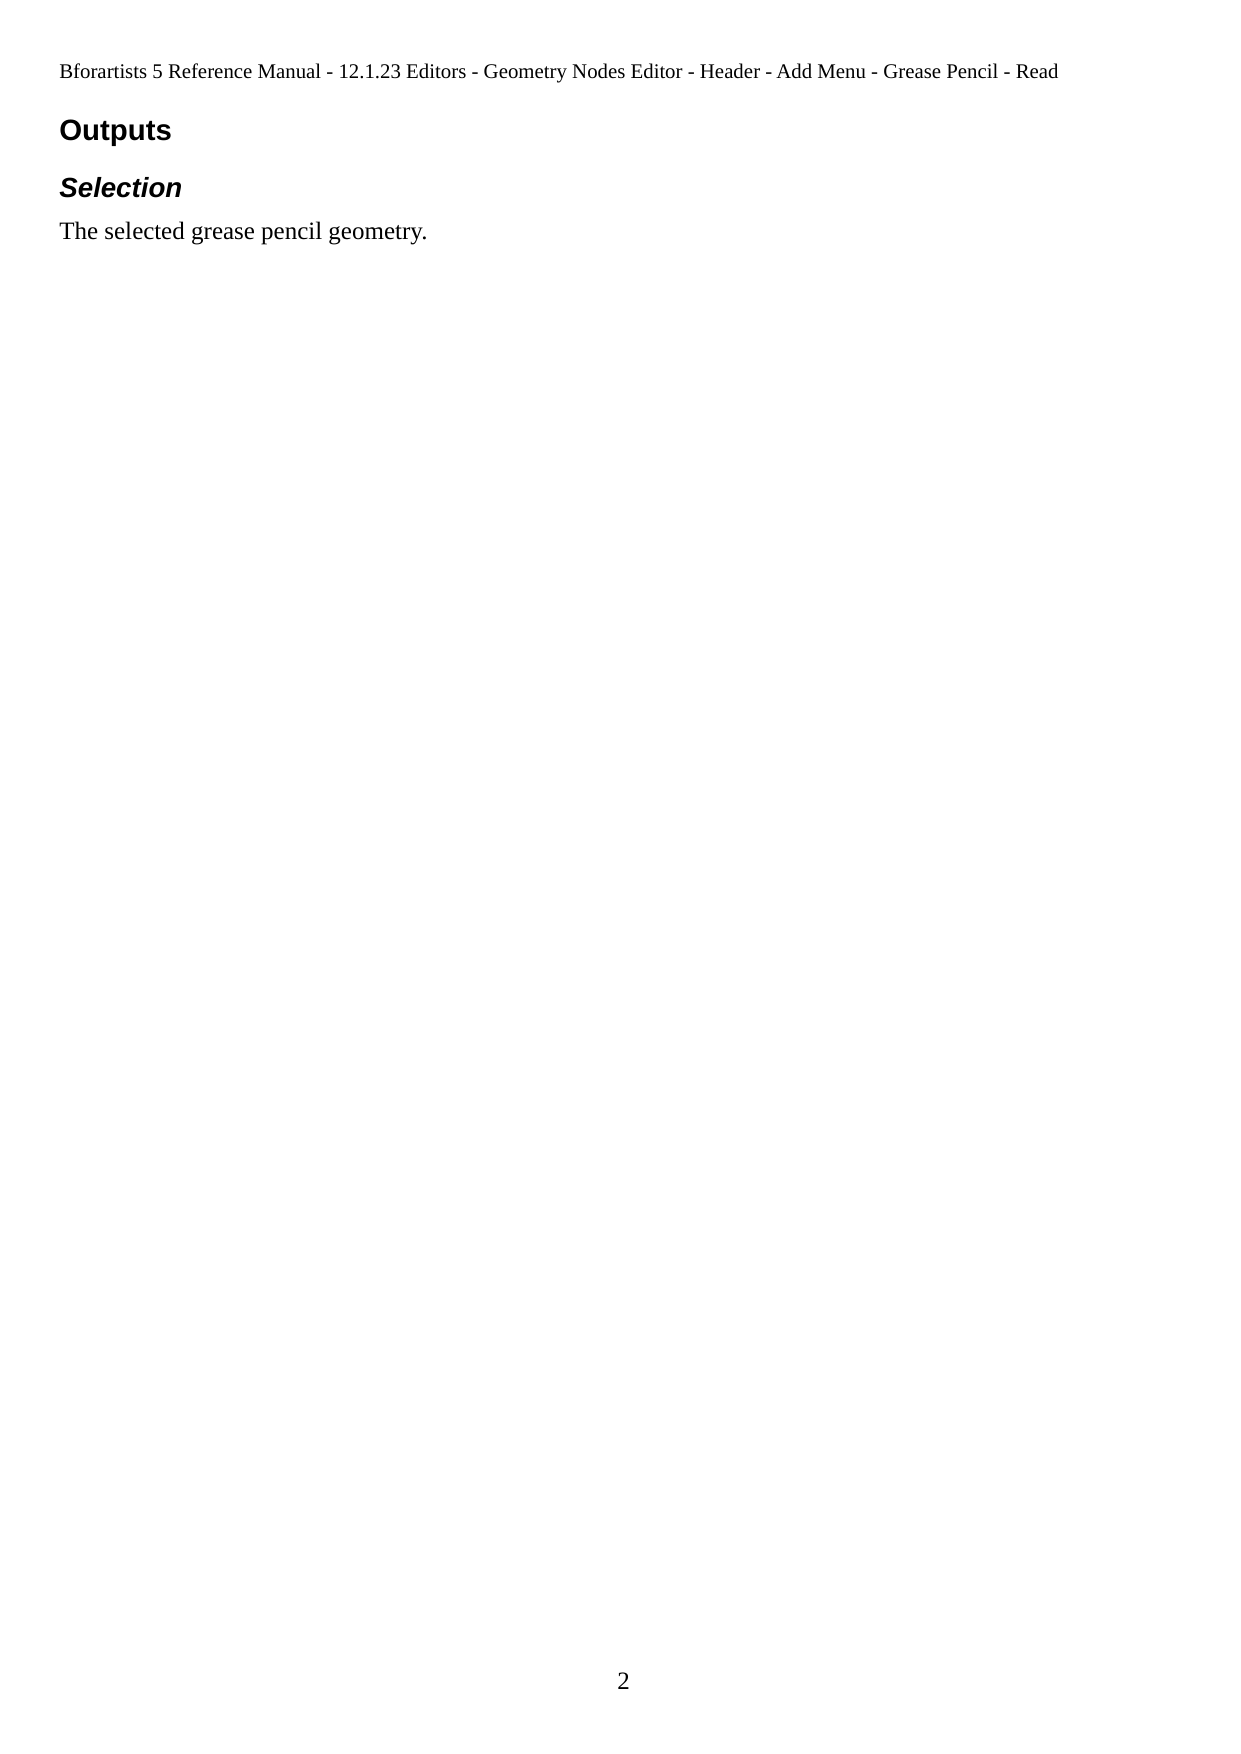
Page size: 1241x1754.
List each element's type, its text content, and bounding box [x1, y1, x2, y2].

subtitle Outputs [59, 113, 1181, 146]
subtitle Selection [59, 171, 1181, 203]
text The selected grease pencil geometry. [59, 216, 1181, 244]
